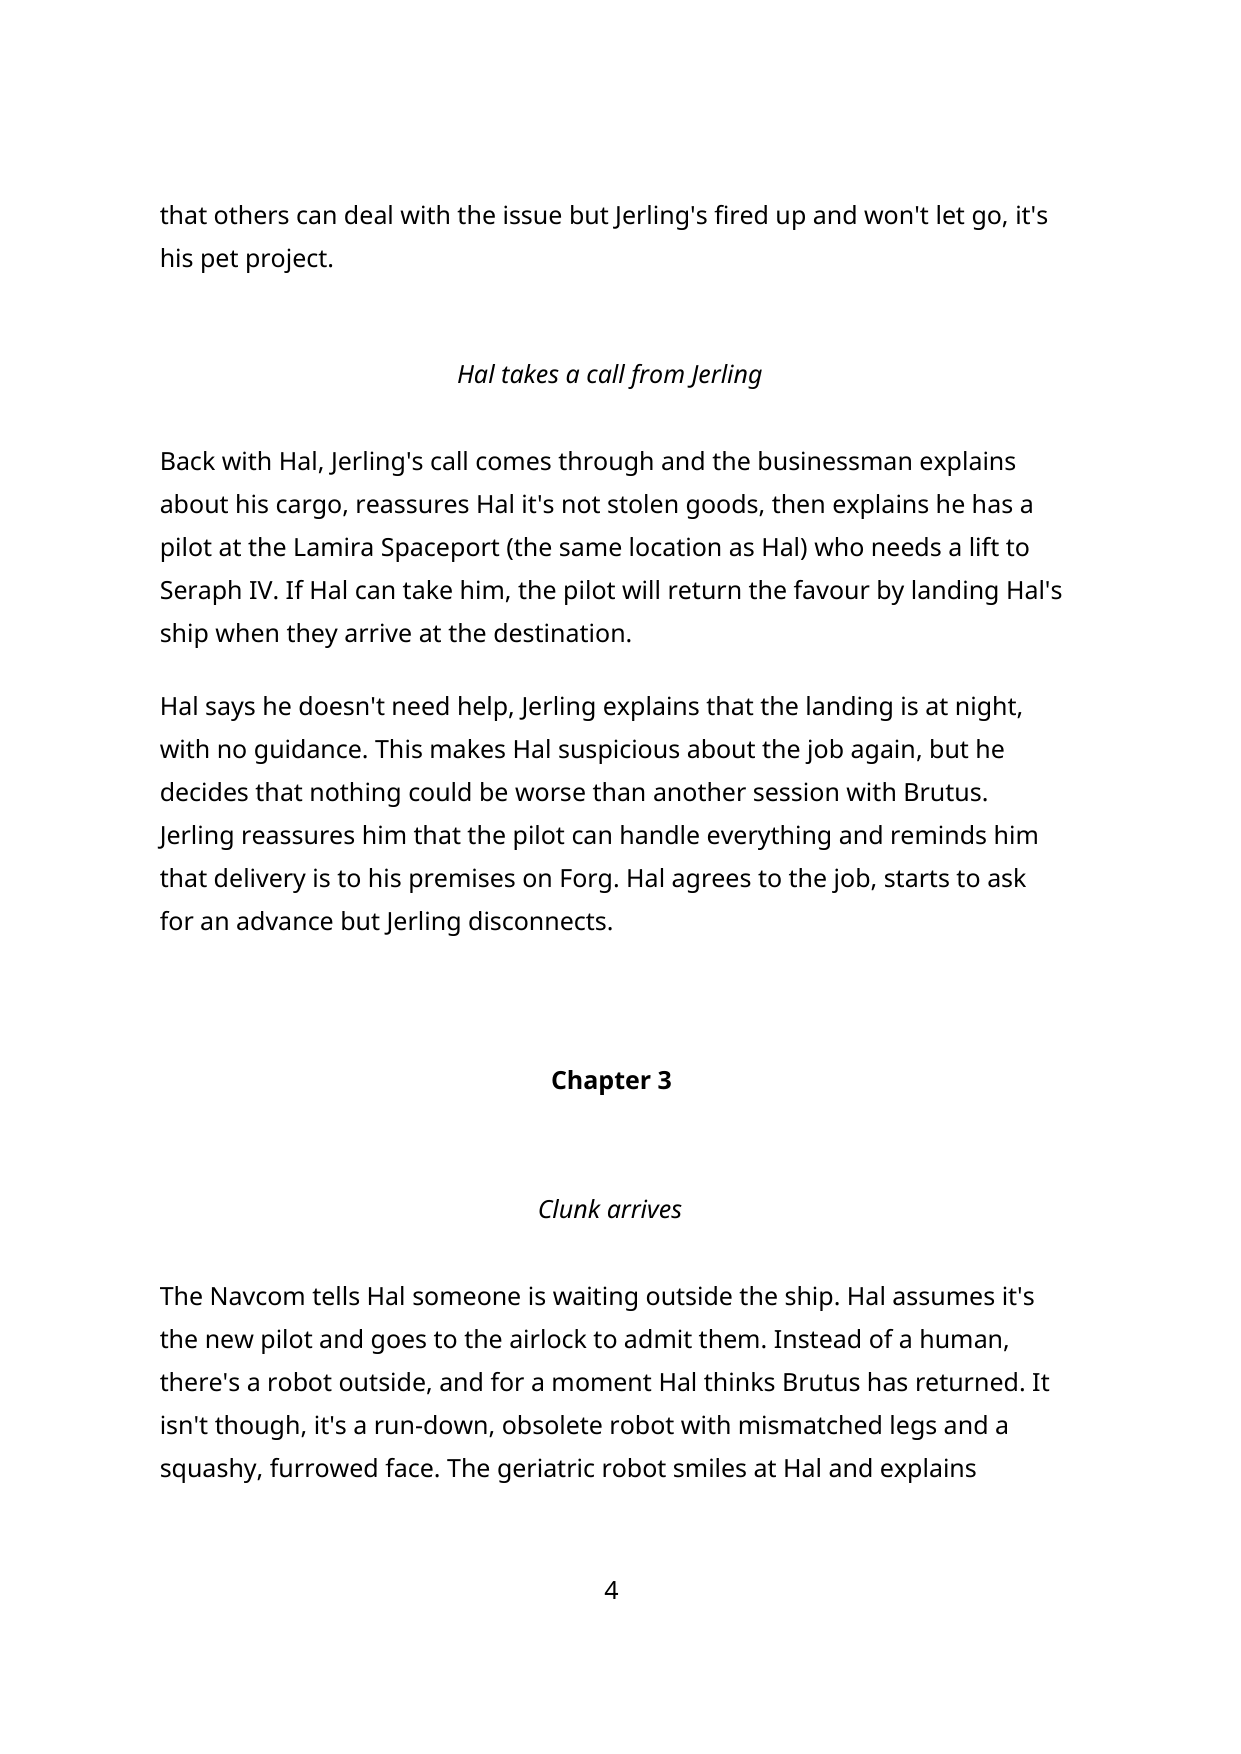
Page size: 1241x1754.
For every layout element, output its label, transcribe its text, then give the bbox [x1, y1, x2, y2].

text that others can deal with the issue but Jerling's fired up and won't let go, it's his pet project. [159, 189, 1063, 275]
text The Navcom tells Hal someone is waiting outside the ship. Hal assumes it's the new pilot and goes to the airlock to admit them. Instead of a human, there's a robot outside, and for a moment Hal thinks Brutus has returned. It isn't though, it's a run-down, obsolete robot with mismatched legs and a squashy, furrowed face. The geriatric robot smiles at Hal and explains [159, 1269, 1063, 1485]
subtitle Chapter 3 [159, 1054, 1063, 1097]
text Hal says he doesn't need help, Jerling explains that the landing is at night, with no guidance. This makes Hal suspicious about the job again, but he decides that nothing could be worse than another session with Brutus. Jerling reassures him that the pilot can handle everything and reminds him that delivery is to his premises on Forg. Hal agrees to the job, starts to ask for an advance but Jerling disconnects. [159, 679, 1063, 938]
subtitle Hal takes a call from Jerling [159, 348, 1063, 391]
subtitle Clunk arrives [159, 1183, 1063, 1226]
text Back with Hal, Jerling's call comes through and the businessman explains about his cargo, reassures Hal it's not stolen goods, then explains he has a pilot at the Lamira Spaceport (the same location as Hal) who needs a lift to Seraph IV. If Hal can take him, the pilot will return the favour by landing Hal's ship when they arrive at the destination. [159, 434, 1063, 650]
